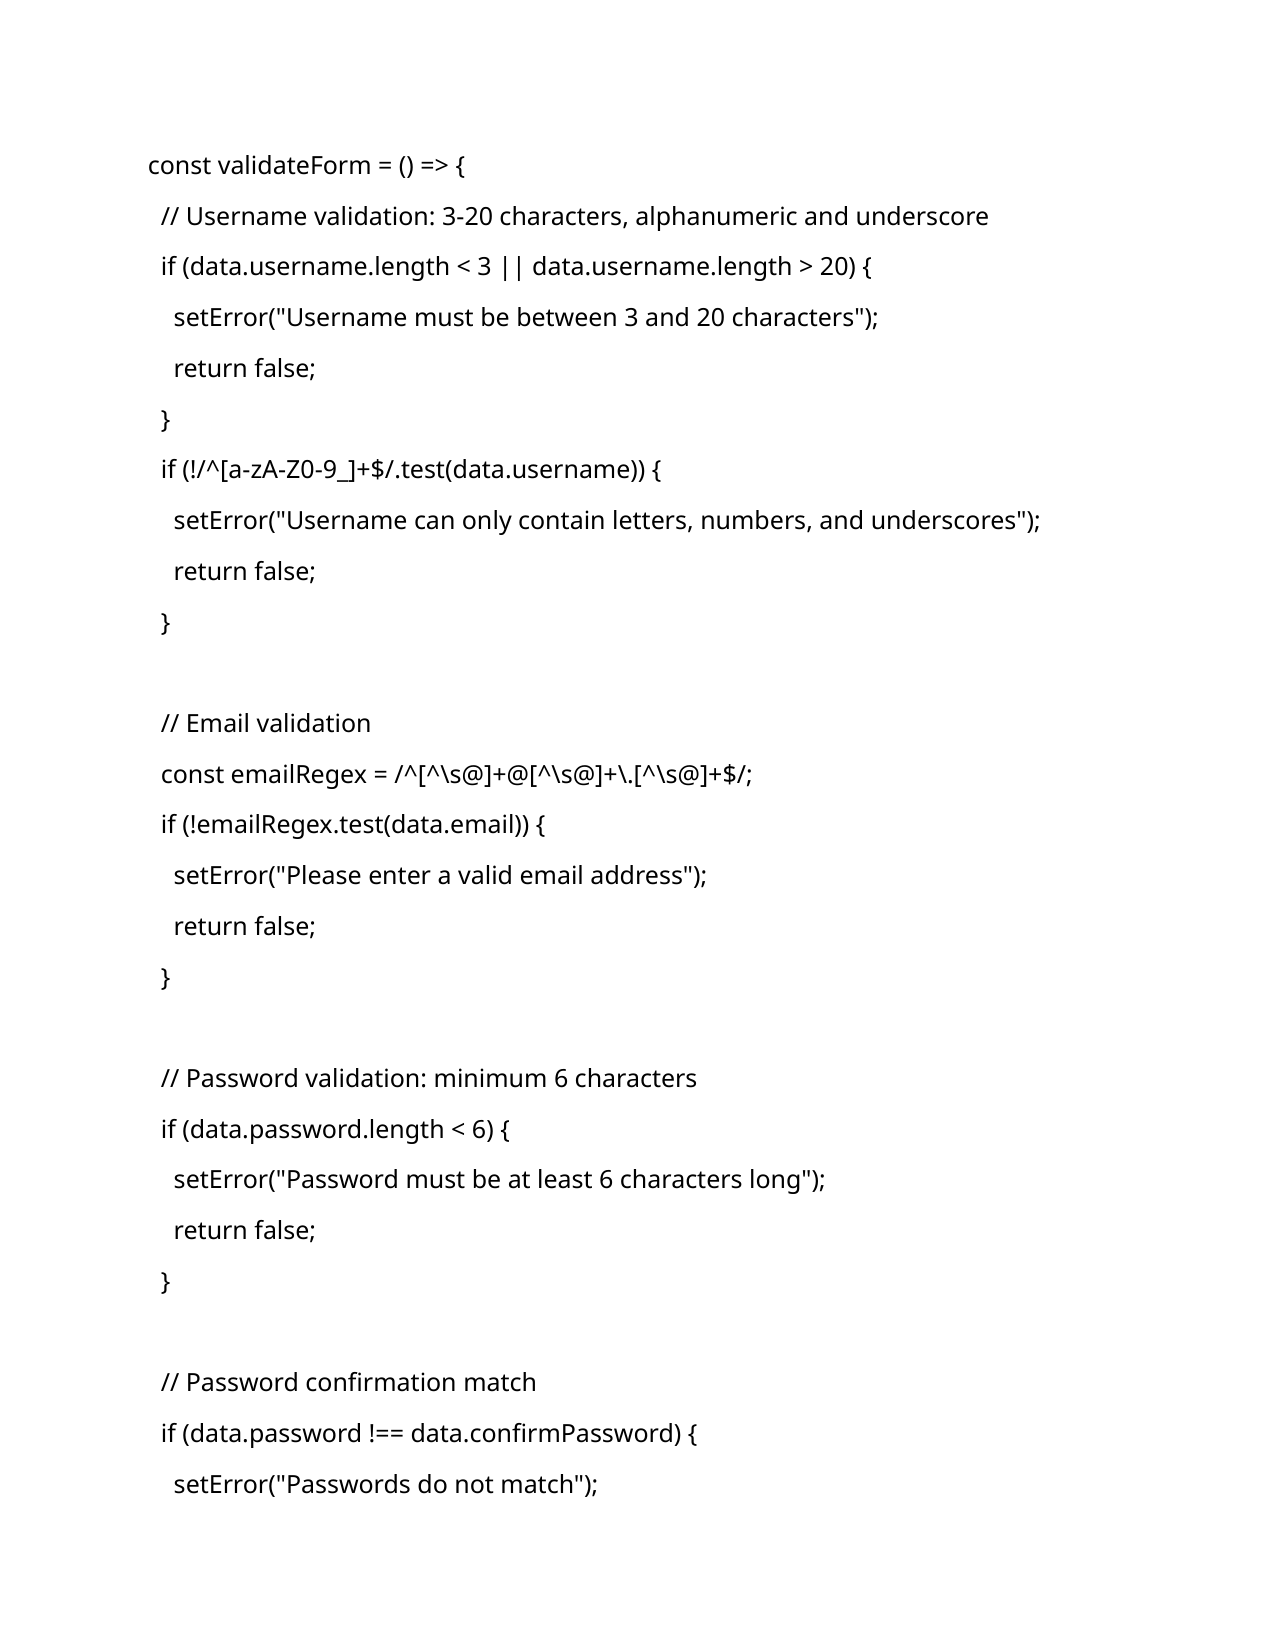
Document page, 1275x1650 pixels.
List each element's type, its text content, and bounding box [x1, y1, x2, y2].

text } [148, 604, 1127, 638]
text setError("Username must be between 3 and 20 characters"); [148, 300, 1127, 334]
text const emailRegex = /^[^\s@]+@[^\s@]+\.[^\s@]+$/; [148, 756, 1127, 790]
text // Password validation: minimum 6 characters [148, 1061, 1127, 1095]
text const validateForm = () => { [148, 148, 1127, 182]
text setError("Please enter a valid email address"); [148, 858, 1127, 892]
text return false; [148, 553, 1127, 587]
text return false; [148, 908, 1127, 943]
text return false; [148, 1213, 1127, 1247]
text if (data.username.length < 3 || data.username.length > 20) { [148, 249, 1127, 283]
text setError("Password must be at least 6 characters long"); [148, 1162, 1127, 1196]
text if (data.password !== data.confirmPassword) { [148, 1416, 1127, 1450]
text } [148, 1264, 1127, 1298]
text // Password confirmation match [148, 1365, 1127, 1399]
text } [148, 401, 1127, 435]
text // Username validation: 3-20 characters, alphanumeric and underscore [148, 198, 1127, 232]
text return false; [148, 351, 1127, 384]
text // Email validation [148, 706, 1127, 740]
text if (data.password.length < 6) { [148, 1111, 1127, 1146]
text setError("Passwords do not match"); [148, 1467, 1127, 1501]
text if (!/^[a-zA-Z0-9_]+$/.test(data.username)) { [148, 452, 1127, 486]
text if (!emailRegex.test(data.email)) { [148, 807, 1127, 841]
text } [148, 959, 1127, 993]
text setError("Username can only contain letters, numbers, and underscores"); [148, 503, 1127, 537]
